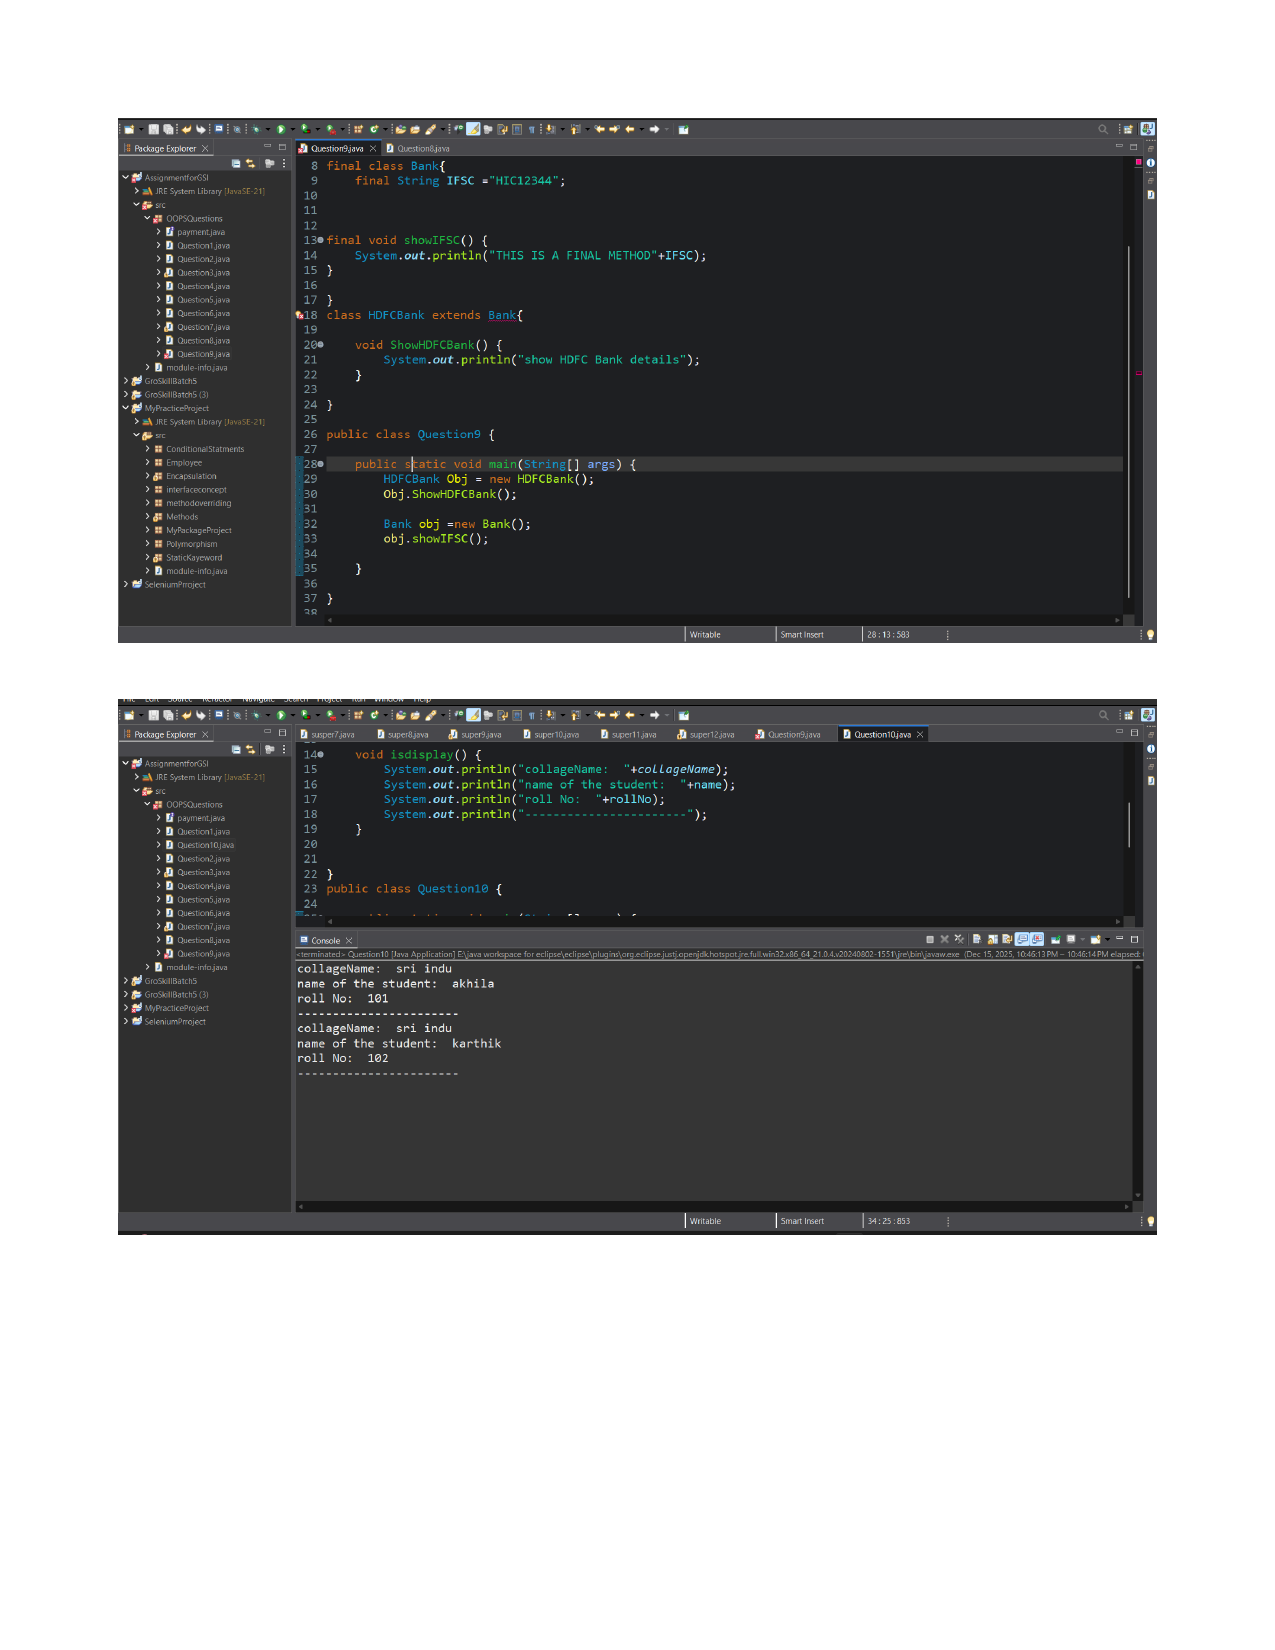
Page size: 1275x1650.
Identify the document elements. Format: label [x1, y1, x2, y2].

picture [118, 699, 1157, 1235]
picture [118, 118, 1157, 643]
